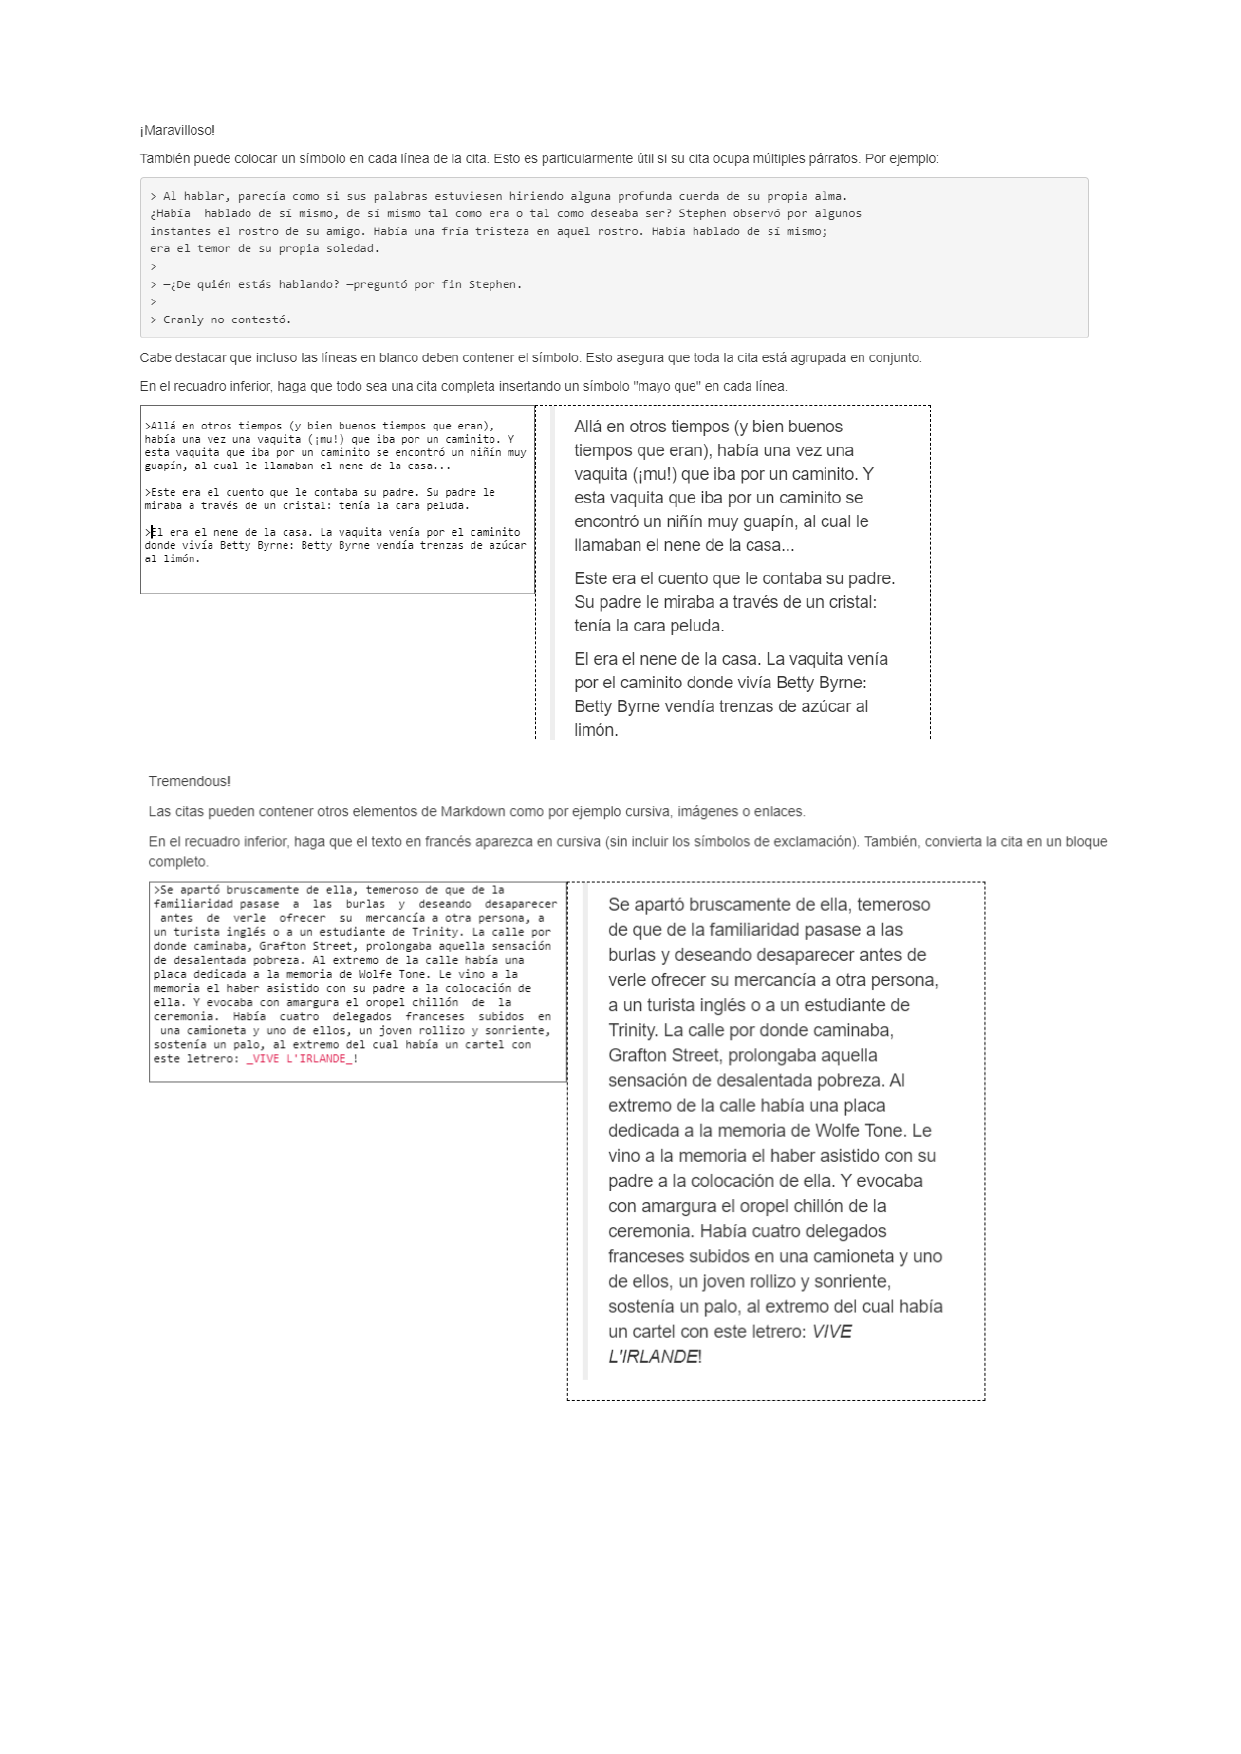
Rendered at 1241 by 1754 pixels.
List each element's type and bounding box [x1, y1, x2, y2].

picture [118, 768, 1123, 1404]
picture [118, 118, 1123, 740]
